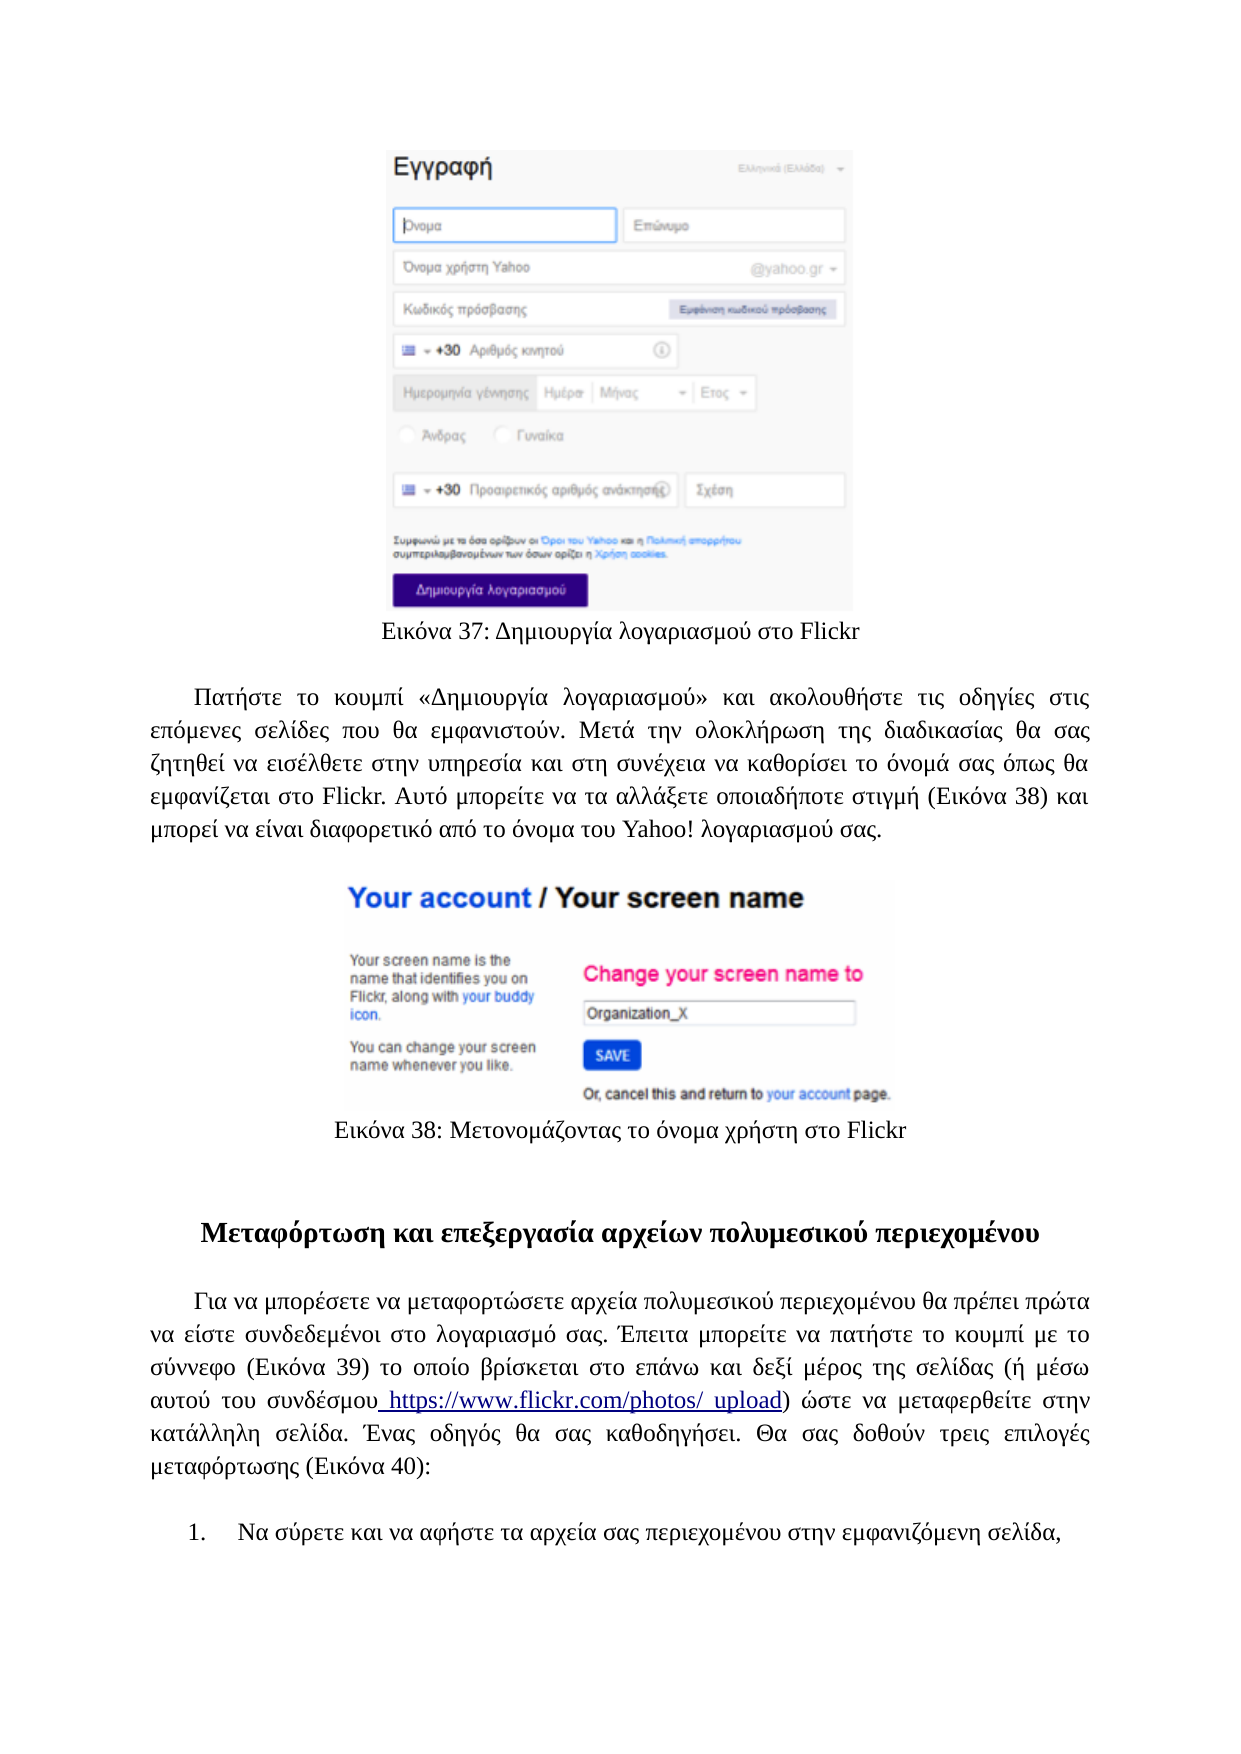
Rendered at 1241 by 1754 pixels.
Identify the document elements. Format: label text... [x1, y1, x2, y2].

text Πατήστε το κουμπί «Δημιουργία λογαριασμού» και ακολουθήστε τις οδηγίες στις επόμενες σελίδες που θα εμφανιστούν. Μετά την ολοκλήρωση της διαδικασίας θα σας ζητηθεί να εισέλθετε στην υπηρεσία και στη συνέχεια να καθορίσει το όνομά σας όπως θα εμφανίζεται στο Flickr. Αυτό μπορείτε να τα αλλάξετε οποιαδήποτε στιγμή (Εικόνα 38) και μπορεί να είναι διαφορετικό από το όνομα του Yahoo! λογαριασμού σας. [150, 682, 1091, 843]
text Για να μπορέσετε να μεταφορτώσετε αρχεία πολυμεσικού περιεχομένου θα πρέπει πρώτα να είστε συνδεδεμένοι στο λογαριασμό σας. Έπειτα μπορείτε να πατήστε το κουμπί με το σύννεφο (Εικόνα 39) το οποίο βρίσκεται στο επάνω και δεξί μέρος της σελίδας (ή μέσω αυτού του συνδέσμου https://www.flickr.com/photos/ upload) ώστε να μεταφερθείτε στην κατάλληλη σελίδα. Ένας οδηγός θα σας καθοδηγήσει. Θα σας δοθούν τρεις επιλογές μεταφόρτωσης (Εικόνα 40): [150, 1286, 1091, 1480]
text Εικόνα 37: Δημιουργία λογαριασμού στο Flickr [150, 616, 1091, 645]
text Μεταφόρτωση και επεξεργασία αρχείων πολυμεσικού περιεχομένου [150, 1215, 1091, 1248]
text 1. Να σύρετε και να αφήστε τα αρχεία σας περιεχομένου στην εμφανιζόμενη σελίδα, [187, 1517, 1091, 1546]
text Εικόνα 38: Μετονομάζοντας το όνομα χρήστη στο Flickr [150, 1116, 1091, 1144]
